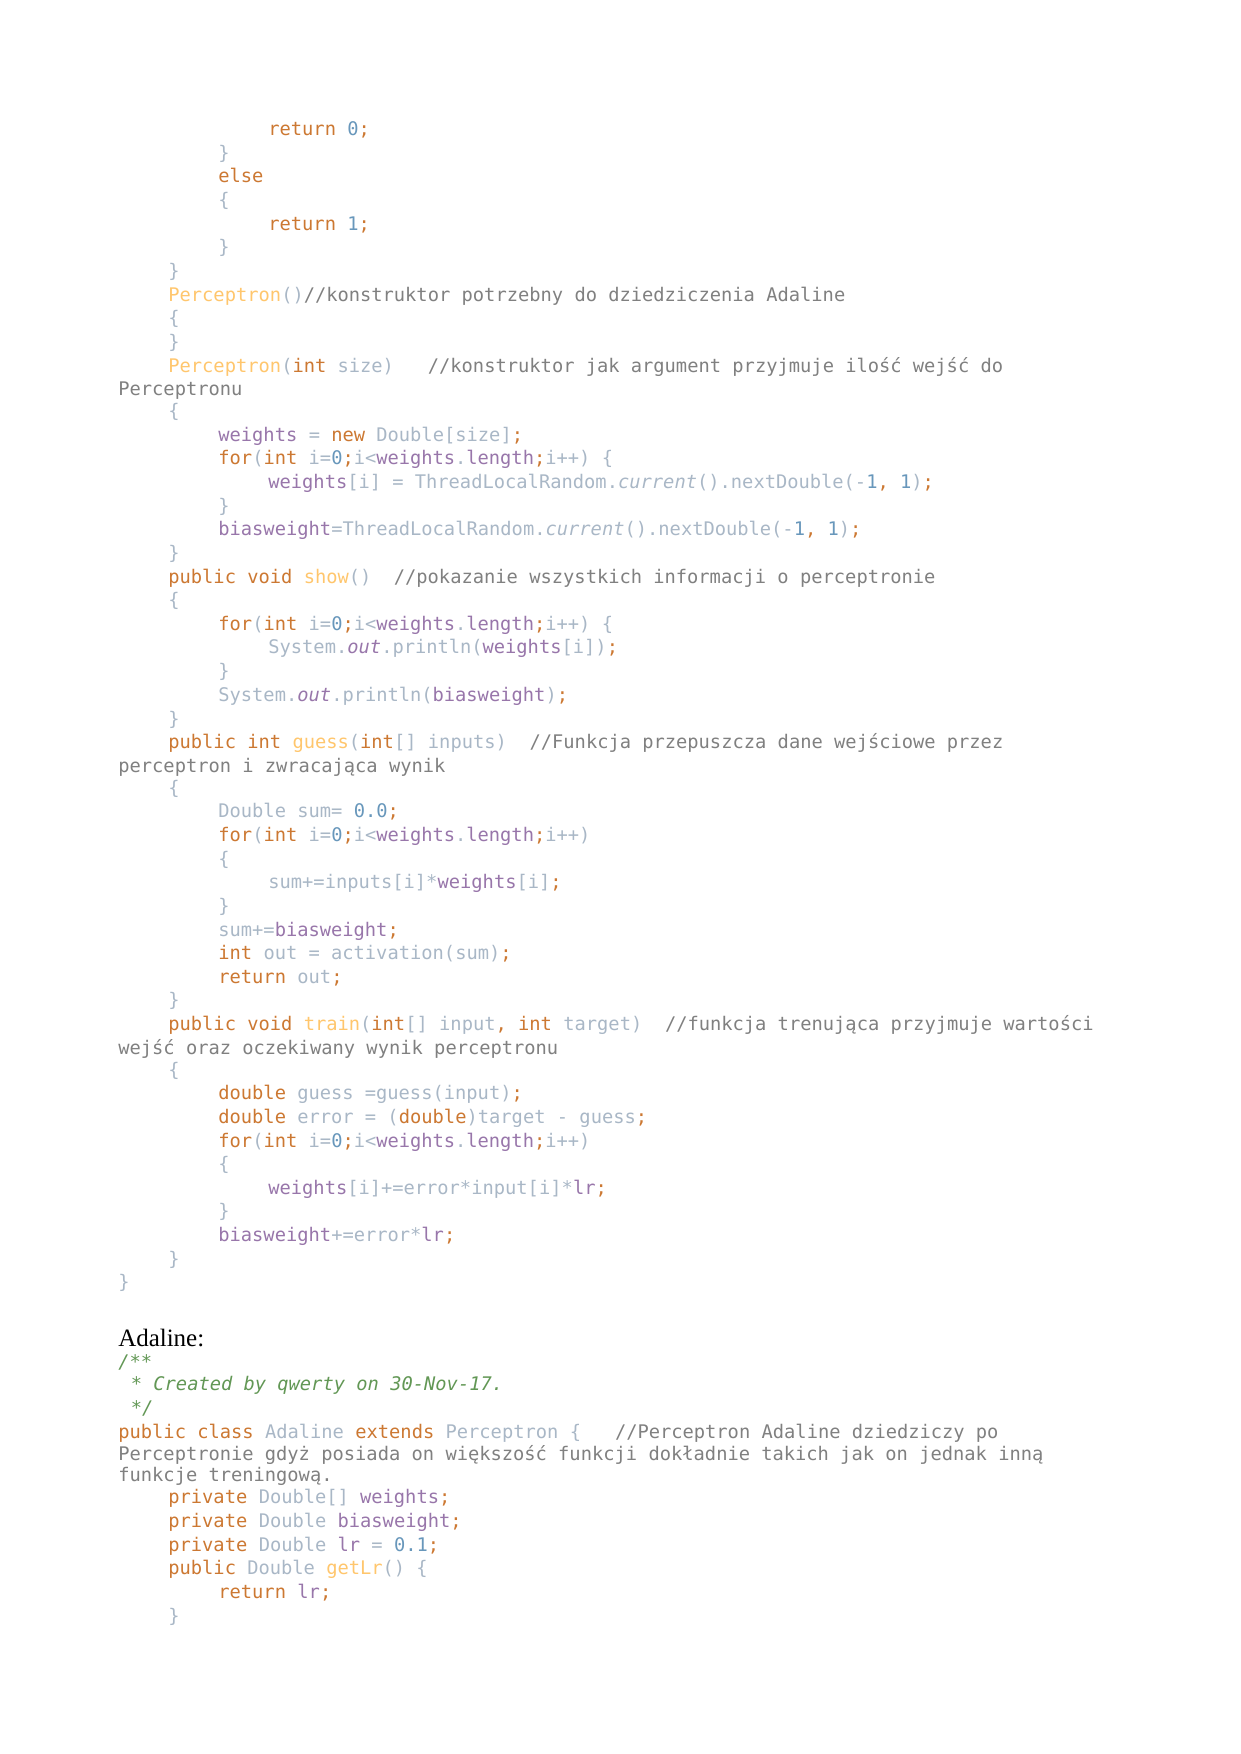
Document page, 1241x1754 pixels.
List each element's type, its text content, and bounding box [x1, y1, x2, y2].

text private Double[] weights; [118, 1486, 1122, 1510]
text /** [118, 1352, 1122, 1373]
text return lr; [118, 1581, 1122, 1604]
text } [118, 495, 1122, 518]
text } [118, 260, 1122, 284]
text weights = new Double[size]; [118, 424, 1122, 447]
text { [118, 777, 1122, 800]
text Perceptron()//konstruktor potrzebny do dziedziczenia Adaline [118, 284, 1122, 307]
text } [118, 1248, 1122, 1271]
text weights[i] = ThreadLocalRandom.current().nextDouble(-1, 1); [118, 471, 1122, 495]
text private Double lr = 0.1; [118, 1534, 1122, 1557]
text biasweight+=error*lr; [118, 1224, 1122, 1248]
text } [118, 1201, 1122, 1224]
text } [118, 1604, 1122, 1628]
text public int guess(int[] inputs) //Funkcja przepuszcza dane wejściowe przez perceptron i zwracająca wynik [118, 731, 1122, 777]
text Double sum= 0.0; [118, 800, 1122, 824]
text } [118, 236, 1122, 260]
text } [118, 660, 1122, 684]
text System.out.println(weights[i]); [118, 637, 1122, 660]
text double error = (double)target - guess; [118, 1106, 1122, 1129]
text System.out.println(biasweight); [118, 684, 1122, 707]
text } [118, 142, 1122, 165]
text for(int i=0;i<weights.length;i++) [118, 1129, 1122, 1153]
text biasweight=ThreadLocalRandom.current().nextDouble(-1, 1); [118, 518, 1122, 542]
text for(int i=0;i<weights.length;i++) { [118, 447, 1122, 471]
text public Double getLr() { [118, 1557, 1122, 1581]
text for(int i=0;i<weights.length;i++) [118, 824, 1122, 848]
text Perceptron(int size) //konstruktor jak argument przyjmuje ilość wejść do Perceptronu [118, 354, 1122, 400]
text Adaline: [118, 1323, 1122, 1352]
text { [118, 189, 1122, 213]
text { [118, 307, 1122, 331]
text public void train(int[] input, int target) //funkcja trenująca przyjmuje wartości wejść oraz oczekiwany wynik perceptronu [118, 1013, 1122, 1059]
text double guess =guess(input); [118, 1082, 1122, 1106]
text } [118, 895, 1122, 918]
text int out = activation(sum); [118, 942, 1122, 966]
text { [118, 400, 1122, 424]
text return 1; [118, 213, 1122, 236]
text else [118, 165, 1122, 189]
text { [118, 1059, 1122, 1082]
text sum+=inputs[i]*weights[i]; [118, 871, 1122, 895]
text } [118, 331, 1122, 354]
text public void show() //pokazanie wszystkich informacji o perceptronie [118, 566, 1122, 589]
text sum+=biasweight; [118, 918, 1122, 942]
text } [118, 1271, 1122, 1293]
text * Created by qwerty on 30-Nov-17. [118, 1373, 1122, 1397]
text { [118, 589, 1122, 613]
text } [118, 989, 1122, 1013]
text weights[i]+=error*input[i]*lr; [118, 1177, 1122, 1201]
text public class Adaline extends Perceptron { //Perceptron Adaline dziedziczy po Perceptronie gdyż posiada on większość funkcji dokładnie takich jak on jednak inną funkcje treningową. [118, 1421, 1122, 1486]
text return out; [118, 966, 1122, 989]
text } [118, 542, 1122, 566]
text } [118, 707, 1122, 731]
text for(int i=0;i<weights.length;i++) { [118, 613, 1122, 637]
text */ [118, 1397, 1122, 1421]
text return 0; [118, 118, 1122, 142]
text { [118, 848, 1122, 871]
text private Double biasweight; [118, 1510, 1122, 1534]
text { [118, 1153, 1122, 1177]
